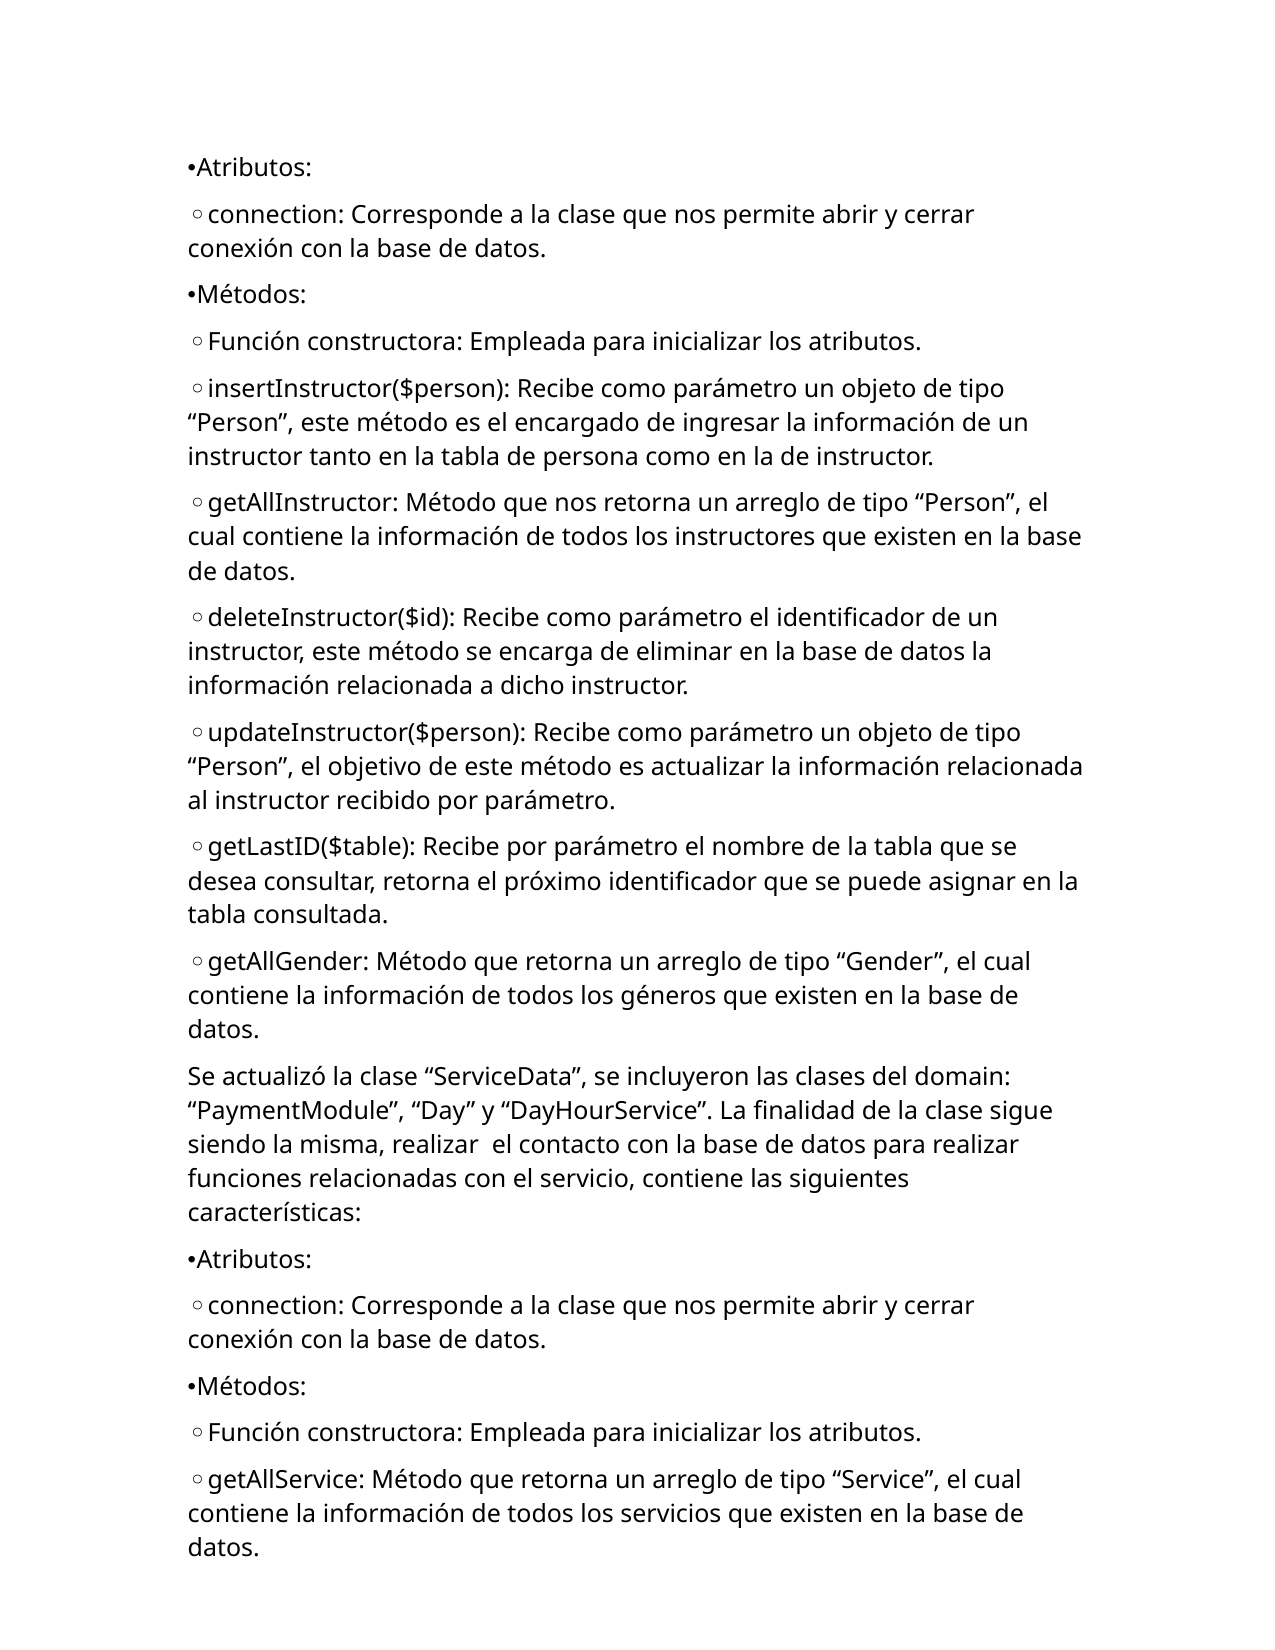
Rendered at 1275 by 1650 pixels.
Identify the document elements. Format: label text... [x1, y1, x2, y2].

list getAllService: Método que retorna un arreglo de tipo “Service”, el cual contiene la información de todos los servicios que existen en la base de datos. [187, 1462, 1087, 1564]
list getAllInstructor: Método que nos retorna un arreglo de tipo “Person”, el cual contiene la información de todos los instructores que existen en la base de datos. [187, 485, 1087, 587]
text Se actualizó la clase “ServiceData”, se incluyeron las clases del domain: “PaymentModule”, “Day” y “DayHourService”. La finalidad de la clase sigue siendo la misma, realizar el contacto con la base de datos para realizar funciones relacionadas con el servicio, contiene las siguientes características: [187, 1058, 1087, 1229]
list getAllGender: Método que retorna un arreglo de tipo “Gender”, el cual contiene la información de todos los géneros que existen en la base de datos. [187, 944, 1087, 1046]
list deleteInstructor($id): Recibe como parámetro el identificador de un instructor, este método se encarga de eliminar en la base de datos la información relacionada a dicho instructor. [187, 600, 1087, 702]
list Función constructora: Empleada para inicializar los atributos. [187, 324, 1087, 358]
list getLastID($table): Recibe por parámetro el nombre de la tabla que se desea consultar, retorna el próximo identificador que se puede asignar en la tabla consultada. [187, 829, 1087, 931]
list Función constructora: Empleada para inicializar los atributos. [187, 1415, 1087, 1449]
list Métodos: [187, 1368, 1087, 1402]
list updateInstructor($person): Recibe como parámetro un objeto de tipo “Person”, el objetivo de este método es actualizar la información relacionada al instructor recibido por parámetro. [187, 714, 1087, 817]
list Métodos: [187, 277, 1087, 311]
list Atributos: [187, 150, 1087, 184]
list Atributos: [187, 1241, 1087, 1275]
list connection: Corresponde a la clase que nos permite abrir y cerrar conexión con la base de datos. [187, 197, 1087, 265]
list insertInstructor($person): Recibe como parámetro un objeto de tipo “Person”, este método es el encargado de ingresar la información de un instructor tanto en la tabla de persona como en la de instructor. [187, 370, 1087, 472]
list connection: Corresponde a la clase que nos permite abrir y cerrar conexión con la base de datos. [187, 1288, 1087, 1356]
